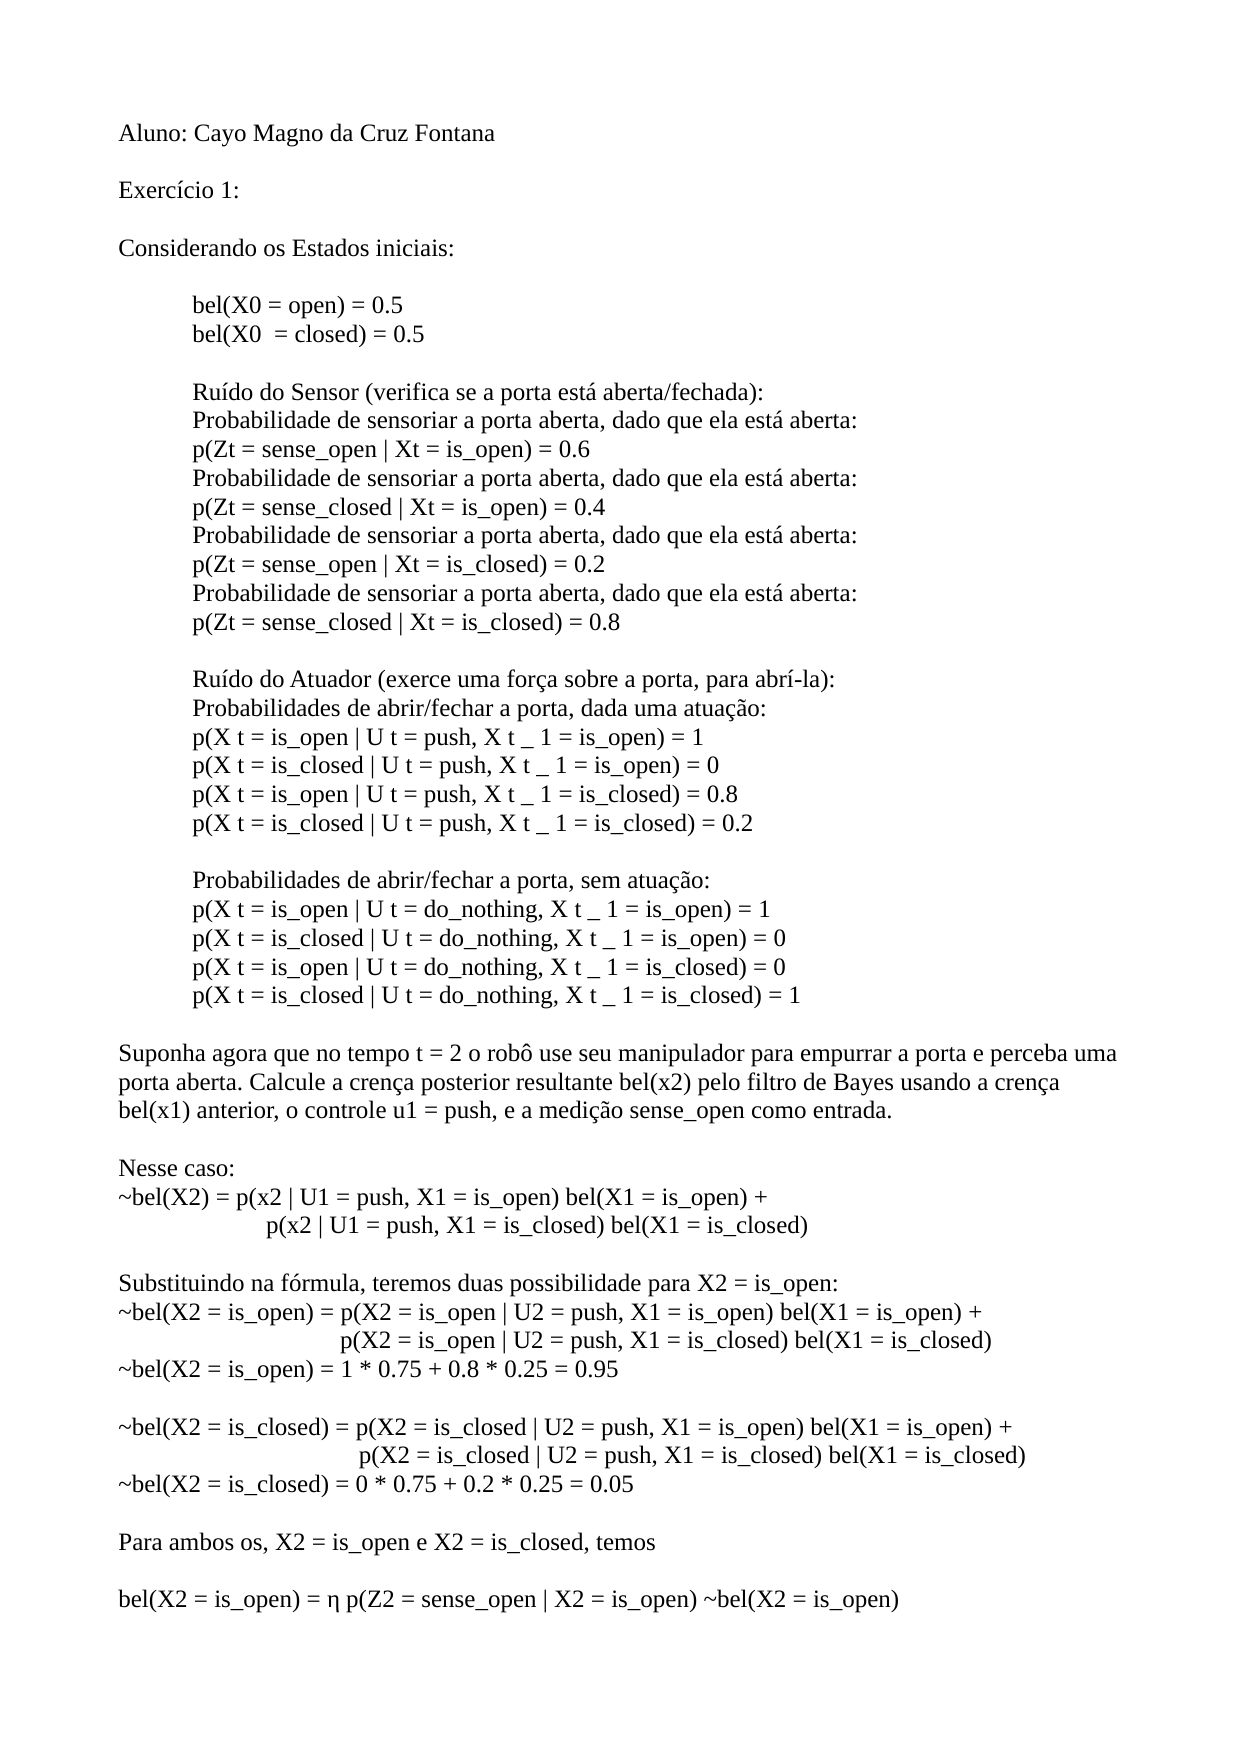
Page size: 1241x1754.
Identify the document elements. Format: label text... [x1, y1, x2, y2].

text p(Zt = sense_open | Xt = is_open) = 0.6 [192, 434, 1122, 463]
text Exercício 1: [118, 176, 1122, 204]
text bel(X0 = open) = 0.5 [192, 291, 1122, 319]
text Probabilidade de sensoriar a porta aberta, dado que ela está aberta: [192, 406, 1122, 434]
text Probabilidade de sensoriar a porta aberta, dado que ela está aberta: [192, 521, 1122, 549]
text p(X t = is_closed | U t = push, X t _ 1 = is_closed) = 0.2 [192, 808, 1122, 837]
text Nesse caso: [118, 1153, 1122, 1182]
text Suponha agora que no tempo t = 2 o robô use seu manipulador para empurrar a porta e perceba uma porta aberta. Calcule a crença posterior resultante bel(x2) pelo filtro de Bayes usando a crença bel(x1) anterior, o controle u1 = push, e a medição sense_open como entrada. [118, 1038, 1122, 1124]
text Ruído do Sensor (verifica se a porta está aberta/fechada): [192, 377, 1122, 406]
text p(x2 | U1 = push, X1 = is_closed) bel(X1 = is_closed) [118, 1211, 1122, 1239]
text p(X2 = is_closed | U2 = push, X1 = is_closed) bel(X1 = is_closed) [118, 1441, 1122, 1469]
text p(X2 = is_open | U2 = push, X1 = is_closed) bel(X1 = is_closed) [118, 1326, 1122, 1354]
text Aluno: Cayo Magno da Cruz Fontana [118, 118, 1122, 147]
text p(Zt = sense_closed | Xt = is_open) = 0.4 [192, 492, 1122, 521]
text ~bel(X2 = is_closed) = 0 * 0.75 + 0.2 * 0.25 = 0.05 [118, 1469, 1122, 1498]
text Probabilidades de abrir/fechar a porta, dada uma atuação: [192, 693, 1122, 722]
text p(X t = is_open | U t = push, X t _ 1 = is_open) = 1 [192, 722, 1122, 751]
text ~bel(X2 = is_closed) = p(X2 = is_closed | U2 = push, X1 = is_open) bel(X1 = is_open) + [118, 1412, 1122, 1441]
text Probabilidades de abrir/fechar a porta, sem atuação: [192, 866, 1122, 894]
text p(X t = is_closed | U t = push, X t _ 1 = is_open) = 0 [192, 751, 1122, 779]
text p(X t = is_closed | U t = do_nothing, X t _ 1 = is_closed) = 1 [192, 981, 1122, 1009]
text Ruído do Atuador (exerce uma força sobre a porta, para abrí-la): [192, 664, 1122, 693]
text Substituindo na fórmula, teremos duas possibilidade para X2 = is_open: [118, 1268, 1122, 1297]
text p(X t = is_open | U t = do_nothing, X t _ 1 = is_closed) = 0 [192, 952, 1122, 981]
text Probabilidade de sensoriar a porta aberta, dado que ela está aberta: [192, 578, 1122, 607]
text p(X t = is_open | U t = push, X t _ 1 = is_closed) = 0.8 [192, 779, 1122, 808]
text Para ambos os, X2 = is_open e X2 = is_closed, temos [118, 1527, 1122, 1556]
text p(Zt = sense_closed | Xt = is_closed) = 0.8 [192, 607, 1122, 636]
text bel(X0 = closed) = 0.5 [192, 319, 1122, 348]
text bel(X2 = is_open) = η p(Z2 = sense_open | X2 = is_open) ~bel(X2 = is_open) [118, 1584, 1122, 1613]
text Probabilidade de sensoriar a porta aberta, dado que ela está aberta: [192, 463, 1122, 492]
text p(Zt = sense_open | Xt = is_closed) = 0.2 [192, 549, 1122, 578]
text ~bel(X2 = is_open) = 1 * 0.75 + 0.8 * 0.25 = 0.95 [118, 1354, 1122, 1383]
text p(X t = is_open | U t = do_nothing, X t _ 1 = is_open) = 1 [192, 894, 1122, 923]
text ~bel(X2 = is_open) = p(X2 = is_open | U2 = push, X1 = is_open) bel(X1 = is_open) + [118, 1297, 1122, 1326]
text Considerando os Estados iniciais: [118, 233, 1122, 262]
text p(X t = is_closed | U t = do_nothing, X t _ 1 = is_open) = 0 [192, 923, 1122, 952]
text ~bel(X2) = p(x2 | U1 = push, X1 = is_open) bel(X1 = is_open) + [118, 1182, 1122, 1211]
